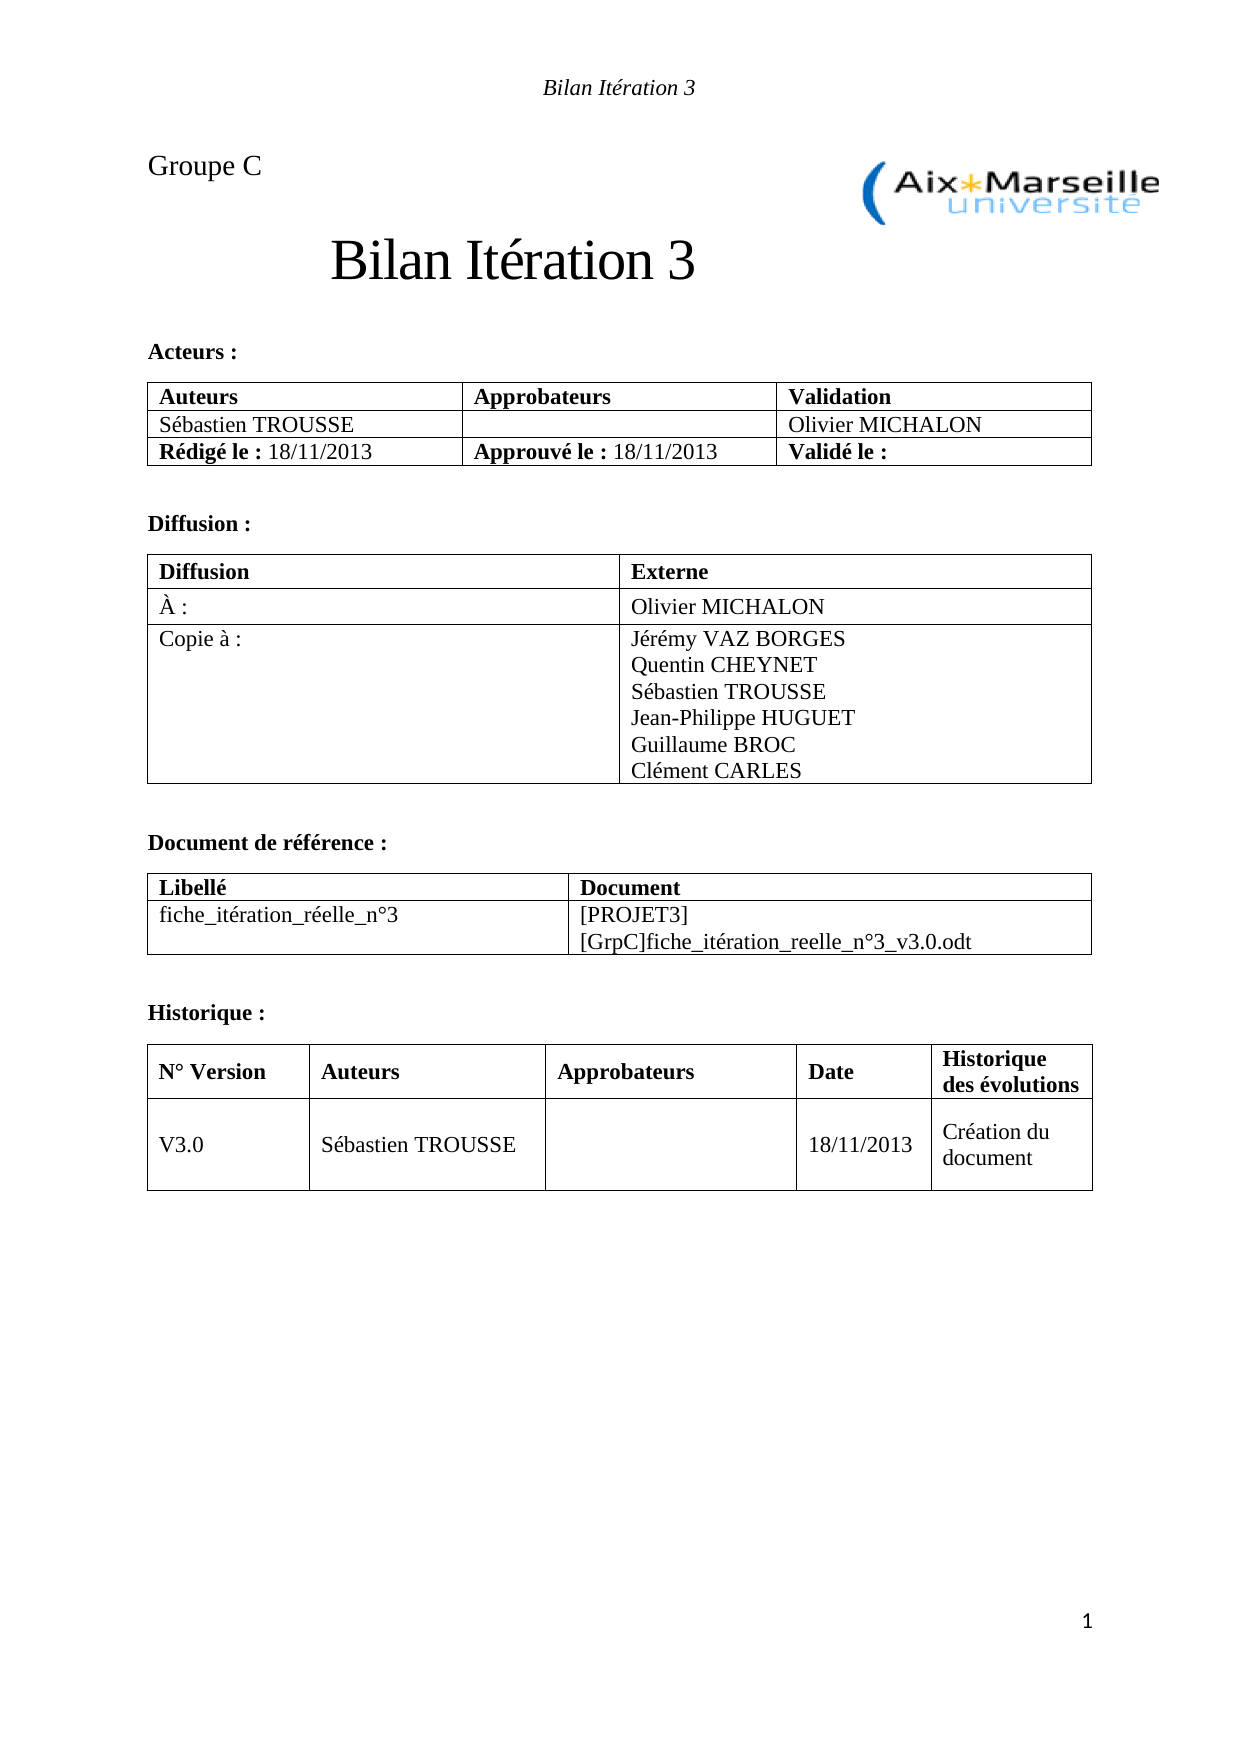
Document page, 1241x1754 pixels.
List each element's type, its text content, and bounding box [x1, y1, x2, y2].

table_header Approbateurs [546, 1045, 796, 1097]
table_cell Rédigé le : 18/11/2013 [148, 438, 462, 464]
text Document de référence : [148, 829, 1093, 855]
table_cell [463, 411, 776, 437]
table_header Approbateurs [463, 383, 776, 410]
text Historique : [148, 999, 1093, 1026]
table_header Libellé [148, 874, 568, 900]
text Diffusion : [148, 510, 1093, 536]
table_header Validation [777, 383, 1091, 410]
table_cell Jérémy VAZ BORGES Quentin CHEYNET Sébastien TROUSSE Jean-Philippe HUGUET Guillaume BROC Clément CARLES [620, 625, 1091, 783]
table_cell Copie à : [148, 625, 619, 783]
table_cell Approuvé le : 18/11/2013 [463, 438, 776, 464]
table_cell fiche_itération_réelle_n°3 [148, 901, 568, 954]
table_cell V3.0 [148, 1099, 309, 1190]
table_cell 18/11/2013 [797, 1099, 931, 1190]
table_cell Sébastien TROUSSE [148, 411, 462, 437]
table_cell Validé le : [777, 438, 1091, 464]
table_header Date [797, 1045, 931, 1097]
table_header Externe [620, 555, 1091, 588]
text Bilan Itération 3 [148, 225, 1093, 292]
table_cell Sébastien TROUSSE [310, 1099, 545, 1190]
table_header Diffusion [148, 555, 619, 588]
table_header Document [569, 874, 1091, 900]
table_header Auteurs [310, 1045, 545, 1097]
table_cell Olivier MICHALON [620, 589, 1091, 624]
table_header Auteurs [148, 383, 462, 410]
table_header Historique des évolutions [932, 1045, 1092, 1097]
text Acteurs : [148, 338, 1093, 364]
table_cell [PROJET3][GrpC]fiche_itération_reelle_n°3_v3.0.odt [569, 901, 1091, 954]
table_cell Olivier MICHALON [777, 411, 1091, 437]
text Groupe C [148, 148, 1093, 181]
table_header N° Version [148, 1045, 309, 1097]
table_cell Création du document [932, 1099, 1092, 1190]
table_cell À : [148, 589, 619, 624]
table_cell [546, 1099, 796, 1190]
